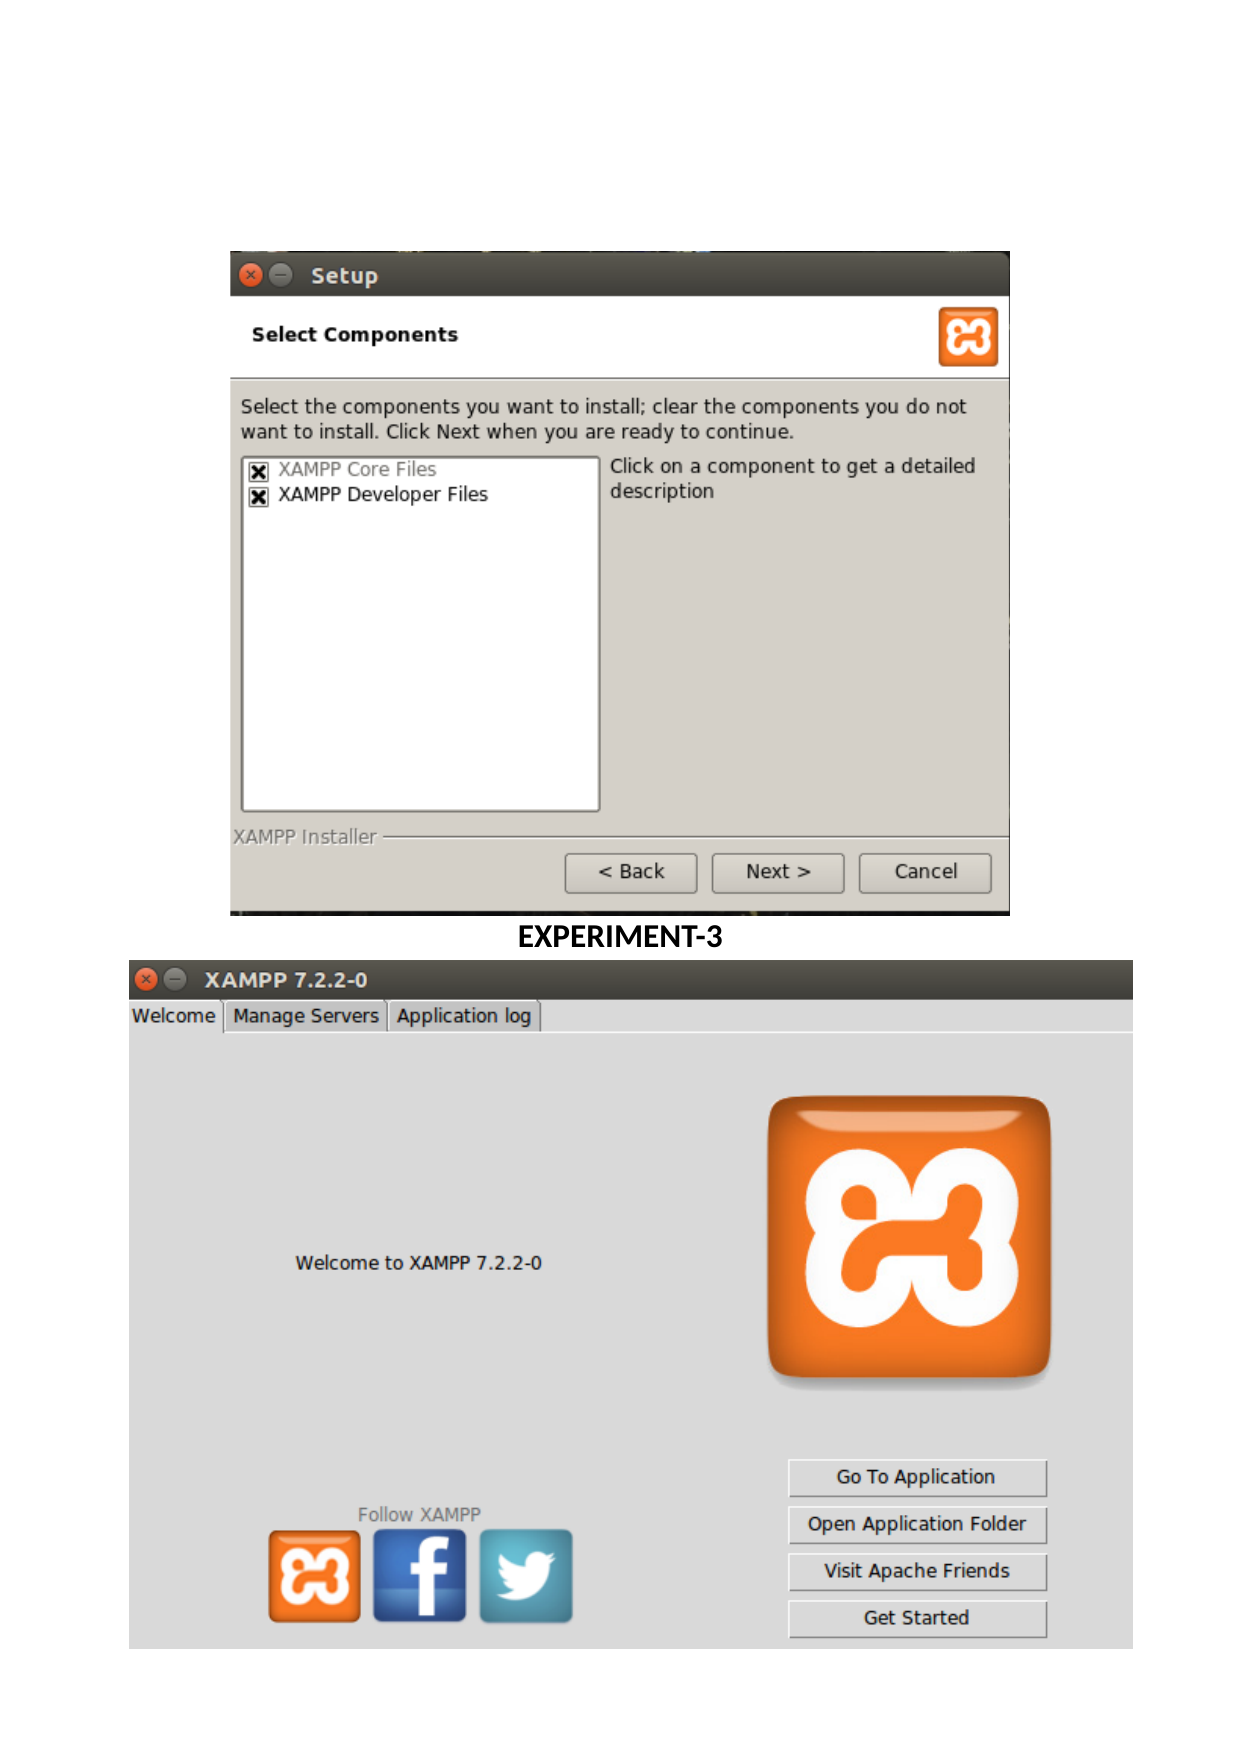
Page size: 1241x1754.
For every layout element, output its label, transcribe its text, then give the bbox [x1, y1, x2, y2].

text EXPERIMENT-3 [118, 377, 1122, 956]
